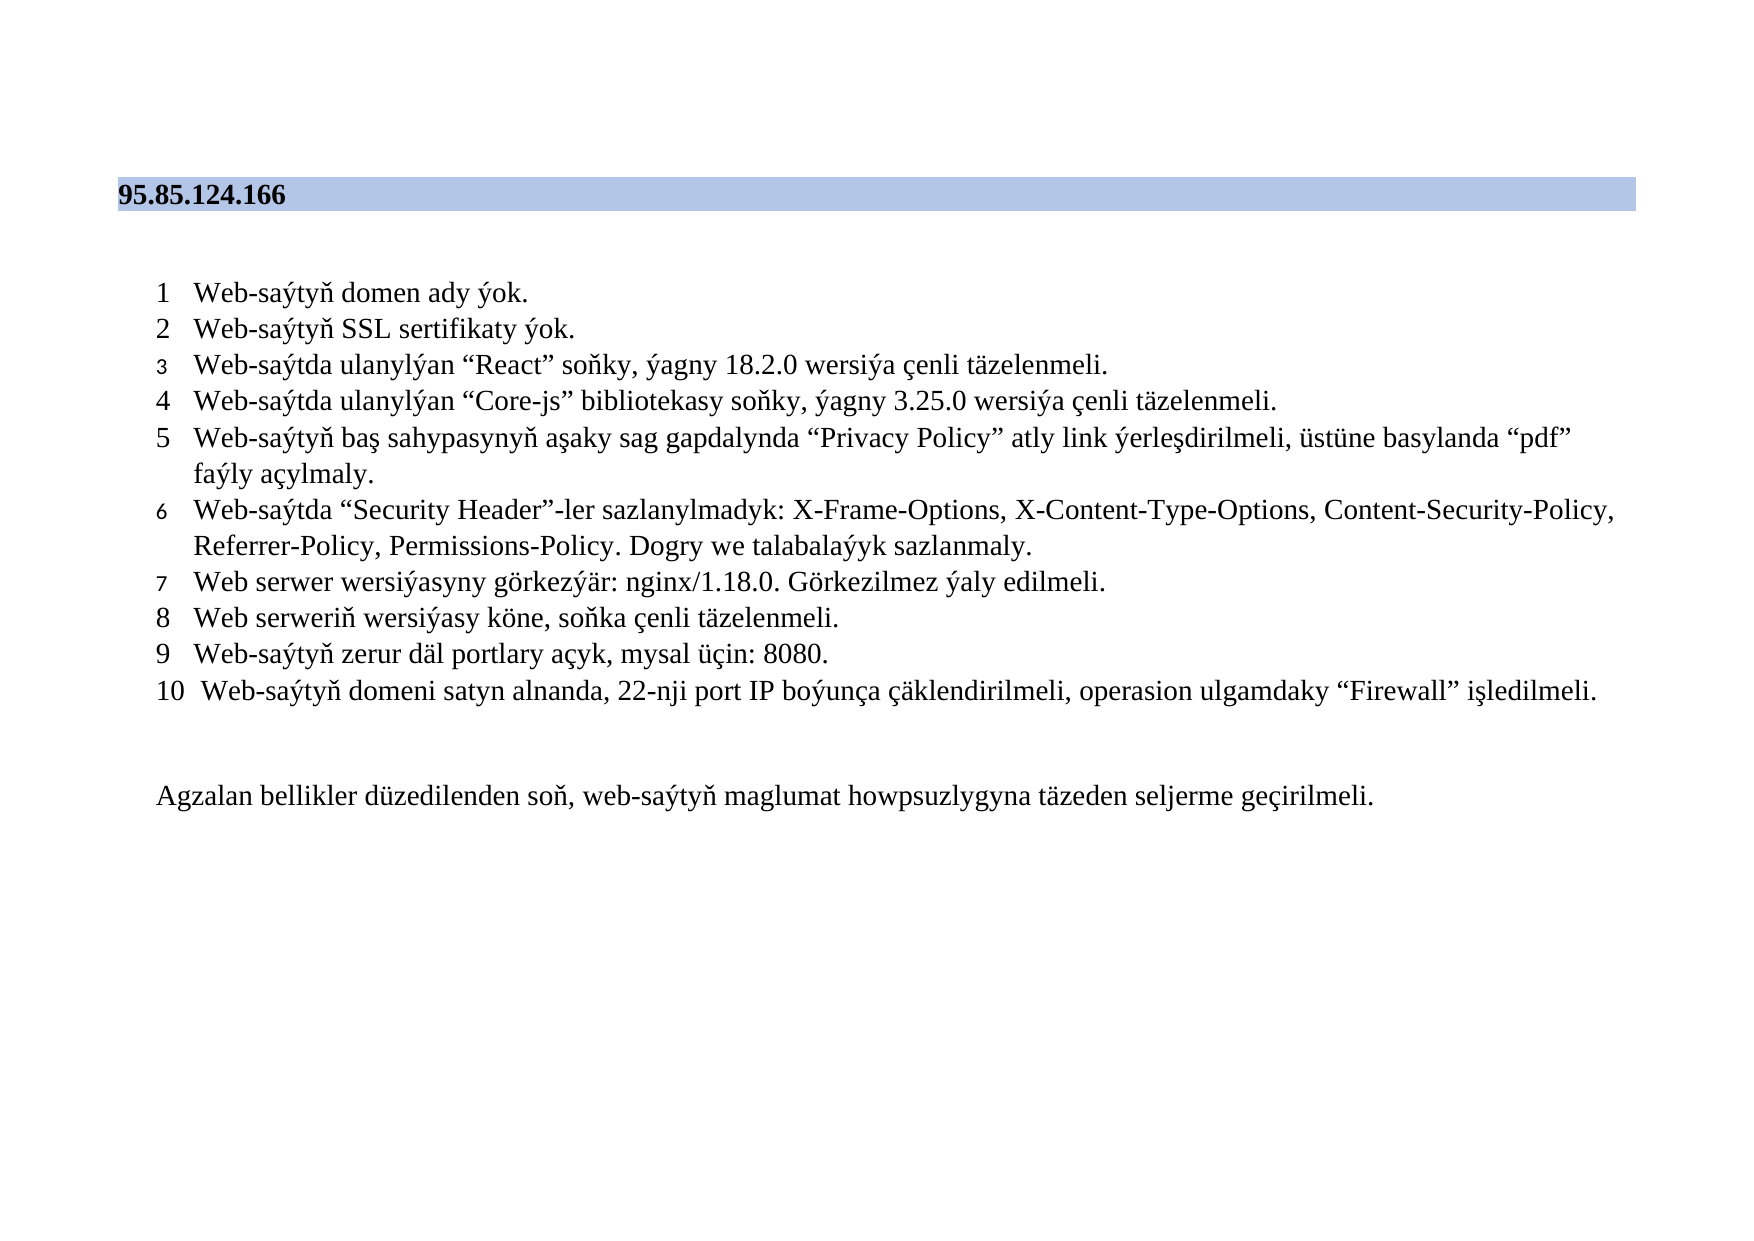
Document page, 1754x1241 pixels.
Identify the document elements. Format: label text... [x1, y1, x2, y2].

list Web-saýtyň baş sahypasynyň aşaky sag gapdalynda “Privacy Policy” atly link ýerleşdirilmeli, üstüne basylanda “pdf” faýly açylmaly. [156, 420, 1636, 489]
list Web-saýtyň SSL sertifikaty ýok. [156, 311, 1636, 345]
list Web-saýtda ulanylýan “React” soňky, ýagny 18.2.0 wersiýa çenli täzelenmeli. [156, 347, 1636, 381]
list Web serweriň wersiýasy köne, soňka çenli täzelenmeli. [156, 600, 1636, 634]
text 95.85.124.166 [118, 177, 1636, 211]
list Web-saýtyň domeni satyn alnanda, 22-nji port IP boýunça çäklendirilmeli, operasion ulgamdaky “Firewall” işledilmeli. [156, 673, 1636, 706]
list Web-saýtda ulanylýan “Core-js” bibliotekasy soňky, ýagny 3.25.0 wersiýa çenli täzelenmeli. [156, 383, 1636, 417]
list Web-saýtyň domen ady ýok. [156, 275, 1636, 309]
list Web-saýtda “Security Header”-ler sazlanylmadyk: X-Frame-Options, X-Content-Type-Options, Content-Security-Policy, Referrer-Policy, Permissions-Policy. Dogry we talabalaýyk sazlanmaly. [156, 492, 1636, 562]
text Agzalan bellikler düzedilenden soň, web-saýtyň maglumat howpsuzlygyna täzeden seljerme geçirilmeli. [156, 778, 1636, 812]
list Web-saýtyň zerur däl portlary açyk, mysal üçin: 8080. [156, 637, 1636, 670]
list Web serwer wersiýasyny görkezýär: nginx/1.18.0. Görkezilmez ýaly edilmeli. [156, 564, 1636, 598]
